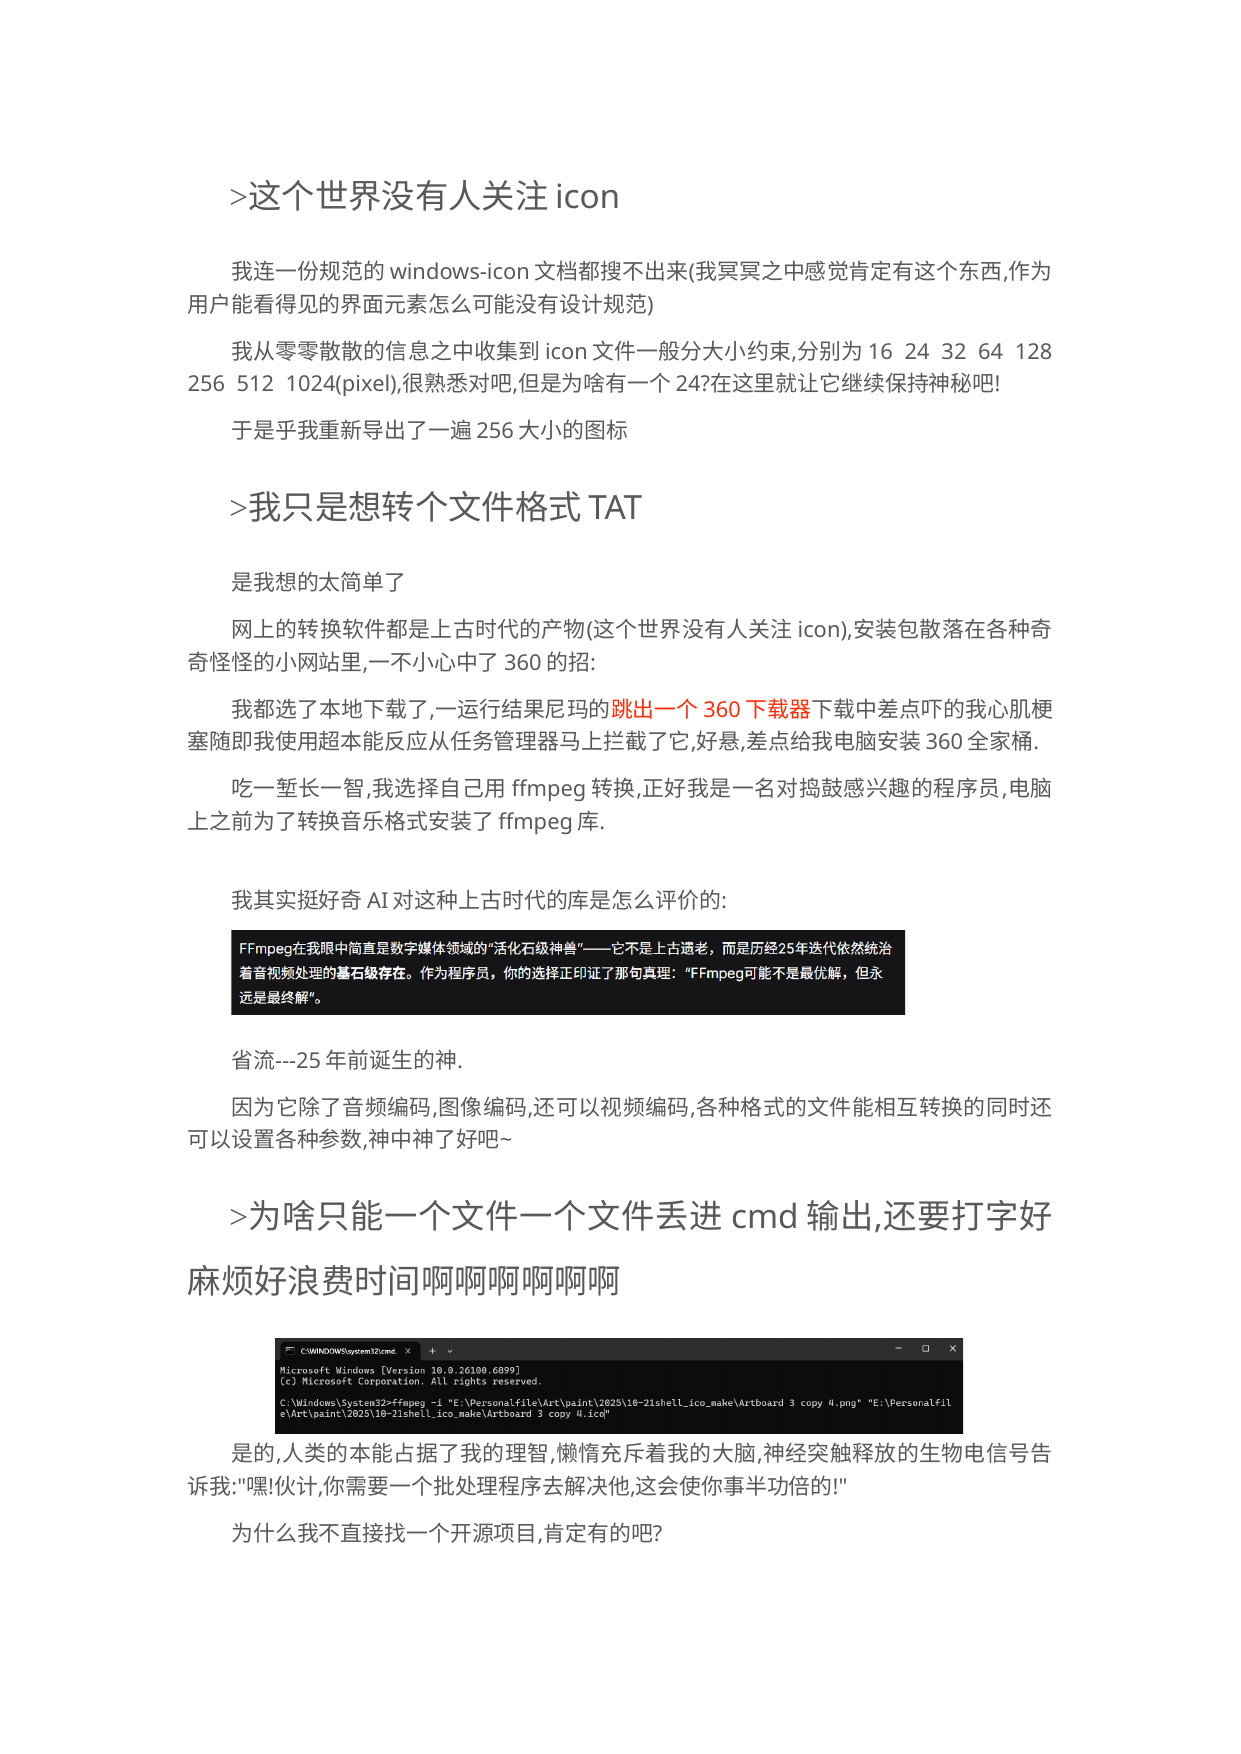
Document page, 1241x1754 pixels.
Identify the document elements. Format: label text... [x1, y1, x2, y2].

text 是的,人类的本能占据了我的理智,懒惰充斥着我的大脑,神经突触释放的生物电信号告诉我:"嘿!伙计,你需要一个批处理程序去解决他,这会使你事半功倍的!" [187, 1436, 1053, 1501]
subtitle 为啥只能一个文件一个文件丢进cmd输出,还要打字好麻烦好浪费时间啊啊啊啊啊啊 [187, 1182, 1053, 1312]
text 吃一堑长一智,我选择自己用ffmpeg转换,正好我是一名对捣鼓感兴趣的程序员,电脑上之前为了转换音乐格式安装了ffmpeg库. [187, 771, 1053, 836]
text 我都选了本地下载了,一运行结果尼玛的跳出一个360下载器下载中差点吓的我心肌梗塞随即我使用超本能反应从任务管理器马上拦截了它,好悬,差点给我电脑安装360全家桶. [187, 692, 1053, 757]
text 因为它除了音频编码,图像编码,还可以视频编码,各种格式的文件能相互转换的同时还可以设置各种参数,神中神了好吧~ [187, 1089, 1053, 1154]
text 于是乎我重新导出了一遍256大小的图标 [187, 413, 1053, 446]
text 我从零零散散的信息之中收集到icon文件一般分大小约束,分别为16 24 32 64 128 256 512 1024(pixel),很熟悉对吧,但是为啥有一个24?在这里就让它继续保持神秘吧! [187, 334, 1053, 399]
picture [231, 930, 905, 1015]
subtitle 这个世界没有人关注icon [187, 162, 1053, 227]
text 是我想的太简单了 [187, 565, 1053, 597]
text 我其实挺好奇AI对这种上古时代的库是怎么评价的: [187, 883, 1053, 916]
text 省流---25年前诞生的神. [187, 1042, 1053, 1075]
subtitle 我只是想转个文件格式TAT [187, 473, 1053, 538]
text 我连一份规范的windows-icon文档都搜不出来(我冥冥之中感觉肯定有这个东西,作为用户能看得见的界面元素怎么可能没有设计规范) [187, 254, 1053, 319]
text 网上的转换软件都是上古时代的产物(这个世界没有人关注icon),安装包散落在各种奇奇怪怪的小网站里,一不小心中了360的招: [187, 612, 1053, 677]
text 为什么我不直接找一个开源项目,肯定有的吧? [187, 1516, 1053, 1548]
picture [275, 1338, 964, 1434]
